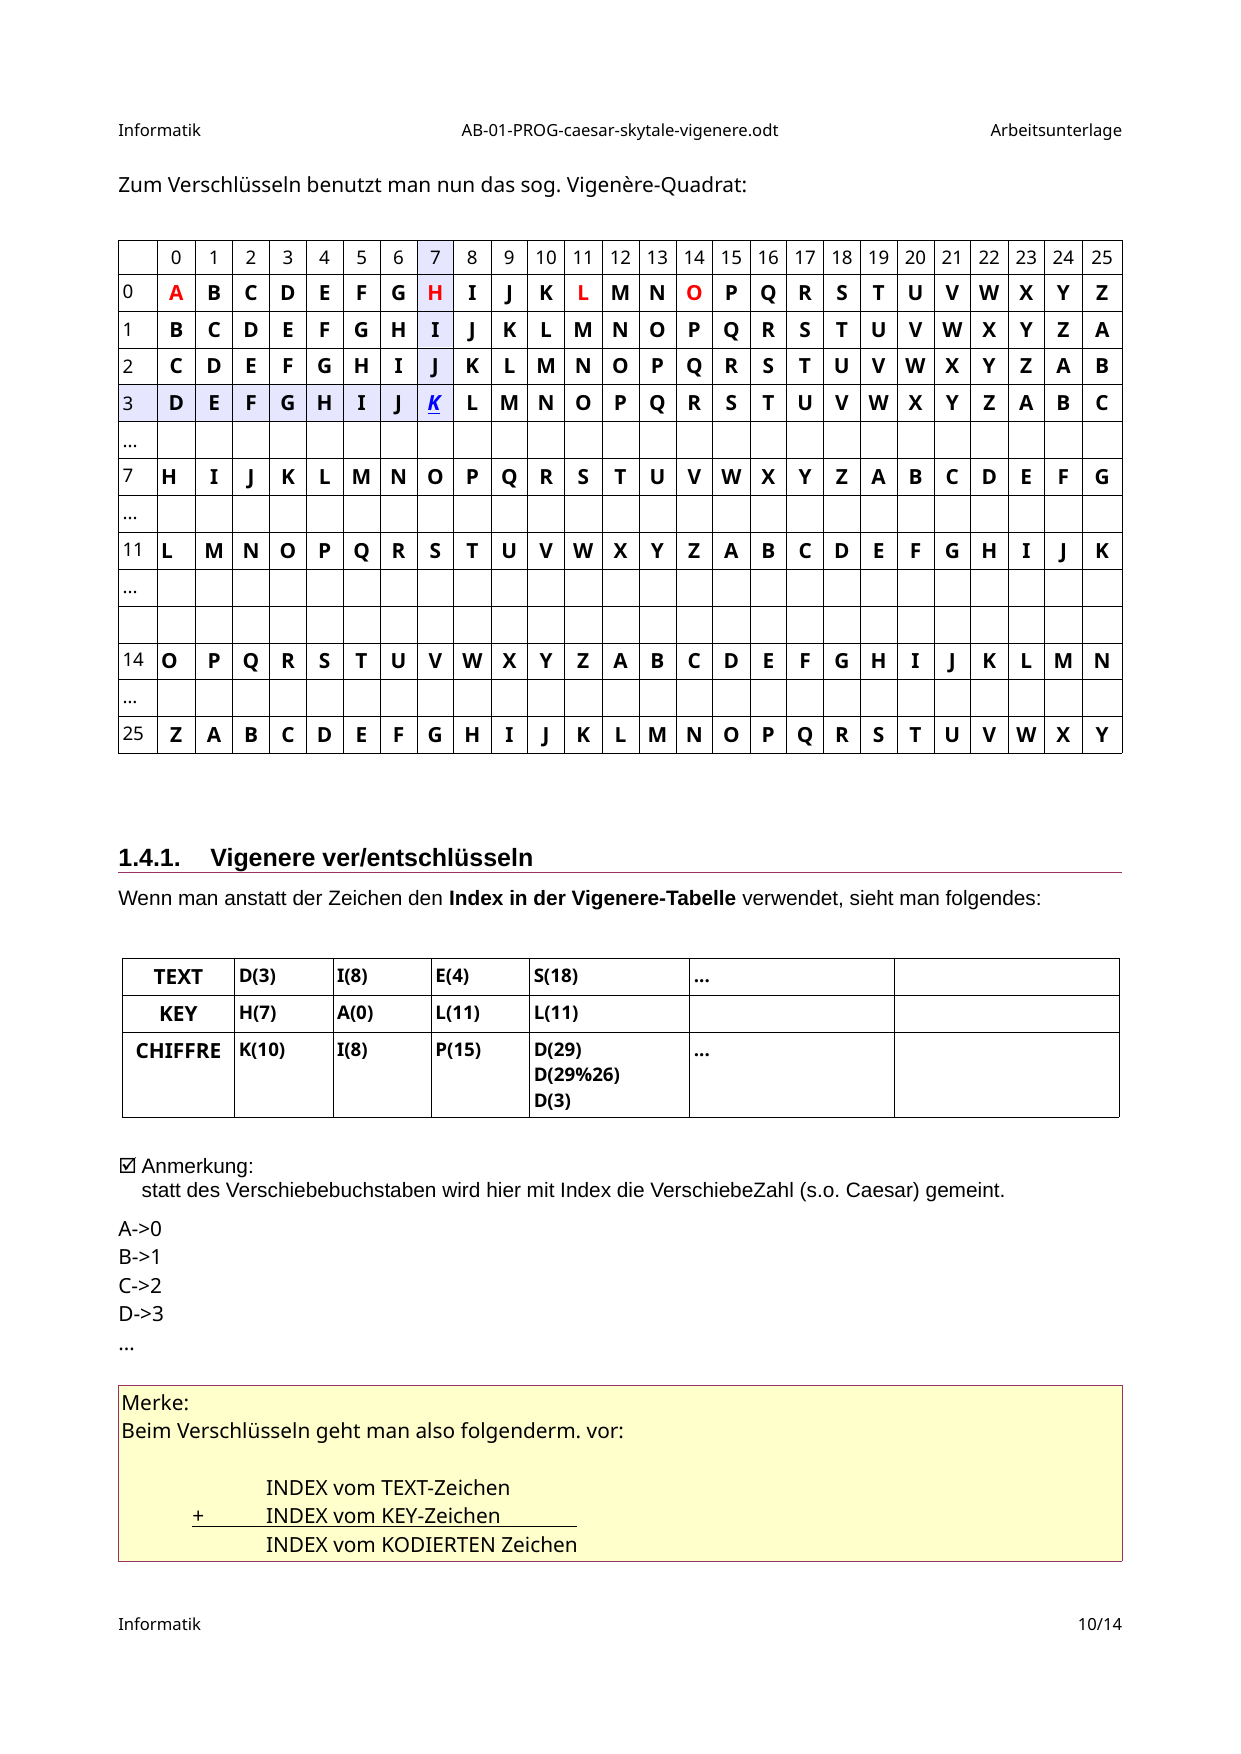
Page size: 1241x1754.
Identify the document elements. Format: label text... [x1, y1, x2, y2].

table_cell [492, 422, 527, 458]
table_cell D [824, 533, 860, 569]
table_cell V [898, 312, 934, 347]
table_cell [751, 496, 786, 532]
table_header [119, 241, 157, 274]
table_cell N [233, 533, 269, 569]
table_header 6 [381, 241, 417, 274]
table_cell [787, 570, 823, 606]
table_cell [158, 680, 195, 716]
table_cell CHIFFRE [123, 1033, 234, 1117]
table_cell C [270, 717, 306, 753]
table_cell M [528, 349, 564, 384]
table_cell A [713, 533, 750, 569]
table_cell F [270, 349, 306, 384]
table_header 19 [861, 241, 897, 274]
table_cell P [677, 312, 712, 347]
table_header 3 [270, 241, 306, 274]
table_header 1 [196, 241, 232, 274]
table_cell G [824, 644, 860, 679]
table_cell B [196, 275, 232, 311]
table_cell [603, 680, 639, 716]
table_cell U [898, 275, 934, 311]
table_header 21 [935, 241, 970, 274]
table_cell [861, 496, 897, 532]
table_cell J [528, 717, 564, 753]
table_cell Z [971, 385, 1008, 421]
table_cell F [307, 312, 343, 347]
table_cell Z [1045, 312, 1082, 347]
table_cell Y [528, 644, 564, 679]
table_cell U [787, 385, 823, 421]
table_cell [307, 496, 343, 532]
table_cell L(11) [530, 996, 689, 1032]
table_cell S [787, 312, 823, 347]
table_cell M [1045, 644, 1082, 679]
table_cell [381, 422, 417, 458]
table_cell C [1083, 385, 1122, 421]
table_cell L [565, 275, 602, 311]
table_cell D [196, 349, 232, 384]
table_cell [565, 680, 602, 716]
table_cell R [677, 385, 712, 421]
table_cell [824, 570, 860, 606]
table_cell [971, 422, 1008, 458]
table_cell K(10) [235, 1033, 333, 1117]
table_cell M [344, 459, 380, 495]
table_cell F [787, 644, 823, 679]
table_cell [381, 496, 417, 532]
table_header 2 [233, 241, 269, 274]
table_cell N [677, 717, 712, 753]
table_cell I(8) [334, 1033, 431, 1117]
table_cell I [454, 275, 491, 311]
table_cell T [787, 349, 823, 384]
table_cell R [381, 533, 417, 569]
table_cell X [751, 459, 786, 495]
table_cell Z [1083, 275, 1122, 311]
table_cell Z [824, 459, 860, 495]
table_cell Y [935, 385, 970, 421]
table_cell N [640, 275, 676, 311]
table_cell Y [640, 533, 676, 569]
table_cell P [454, 459, 491, 495]
table_cell O [603, 349, 639, 384]
table_cell [528, 422, 564, 458]
table_cell N [1083, 644, 1122, 679]
table_cell ... [690, 1033, 894, 1117]
list Anmerkung: statt des Verschiebebuchstaben wird hier mit Index die VerschiebeZahl (s.o. Caesar) gemeint. [118, 1153, 1122, 1202]
table_cell W [1009, 717, 1044, 753]
table_cell K [418, 385, 453, 421]
table_cell [270, 607, 306, 642]
table_cell M [196, 533, 232, 569]
table_cell [971, 496, 1008, 532]
table_cell [640, 570, 676, 606]
table_header I(8) [334, 959, 431, 995]
table_cell P [307, 533, 343, 569]
table_cell B [233, 717, 269, 753]
table_cell [233, 422, 269, 458]
table_cell 25 [119, 717, 157, 753]
table_cell R [528, 459, 564, 495]
table_cell Q [751, 275, 786, 311]
table_cell [270, 680, 306, 716]
table_cell P [713, 275, 750, 311]
table_cell KEY [123, 996, 234, 1032]
table_cell Q [677, 349, 712, 384]
table_cell [196, 422, 232, 458]
table_cell V [418, 644, 453, 679]
table_cell D(29) D(29%26) D(3) [530, 1033, 689, 1117]
table_header 5 [344, 241, 380, 274]
table_cell X [971, 312, 1008, 347]
table_cell [233, 680, 269, 716]
table_cell [751, 570, 786, 606]
table_cell [690, 996, 894, 1032]
table_cell [1009, 570, 1044, 606]
table_cell F [898, 533, 934, 569]
table_cell K [528, 275, 564, 311]
table_cell P [196, 644, 232, 679]
table_header 17 [787, 241, 823, 274]
table_cell [861, 680, 897, 716]
table_cell D [971, 459, 1008, 495]
table_cell P [603, 385, 639, 421]
table_cell ... [119, 570, 157, 606]
table_cell [344, 607, 380, 642]
subtitle Vigenere ver/entschlüsseln [118, 843, 1122, 872]
table_cell V [528, 533, 564, 569]
table_cell [751, 607, 786, 642]
table_header D(3) [235, 959, 333, 995]
table_cell [640, 607, 676, 642]
table_cell G [344, 312, 380, 347]
table_cell A [603, 644, 639, 679]
table_cell R [787, 275, 823, 311]
table_cell T [344, 644, 380, 679]
table_cell C [677, 644, 712, 679]
table_header 9 [492, 241, 527, 274]
table_cell Q [233, 644, 269, 679]
table_cell K [454, 349, 491, 384]
table_cell [971, 570, 1008, 606]
table_header 12 [603, 241, 639, 274]
table_cell V [861, 349, 897, 384]
table_cell G [381, 275, 417, 311]
table_cell Y [971, 349, 1008, 384]
table_header 4 [307, 241, 343, 274]
table_cell 2 [119, 349, 157, 384]
table_cell L [454, 385, 491, 421]
table_cell Z [1009, 349, 1044, 384]
table_cell [270, 422, 306, 458]
table_cell E [270, 312, 306, 347]
table_cell [751, 680, 786, 716]
table_cell B [1083, 349, 1122, 384]
table_cell [971, 680, 1008, 716]
table_cell W [713, 459, 750, 495]
table_cell G [307, 349, 343, 384]
table_cell M [640, 717, 676, 753]
table_cell T [751, 385, 786, 421]
table_cell O [158, 644, 195, 679]
table_cell [381, 680, 417, 716]
table_cell [528, 680, 564, 716]
table_cell H [381, 312, 417, 347]
table_cell H [344, 349, 380, 384]
table_cell [1083, 570, 1122, 606]
table_cell [861, 570, 897, 606]
table_header 0 [158, 241, 195, 274]
table_cell H [307, 385, 343, 421]
table_header 8 [454, 241, 491, 274]
table_cell V [935, 275, 970, 311]
table_cell 11 [119, 533, 157, 569]
table_cell W [971, 275, 1008, 311]
table_cell I [1009, 533, 1044, 569]
table_cell F [381, 717, 417, 753]
table_cell [677, 422, 712, 458]
table_cell T [603, 459, 639, 495]
table_cell E [1009, 459, 1044, 495]
table_cell [935, 496, 970, 532]
table_cell T [824, 312, 860, 347]
table_cell [603, 496, 639, 532]
table_cell [454, 496, 491, 532]
table_cell G [1083, 459, 1122, 495]
table_cell O [640, 312, 676, 347]
table_cell [603, 422, 639, 458]
text Beim Verschlüsseln geht man also folgenderm. vor: [119, 1413, 1122, 1442]
table_cell [492, 496, 527, 532]
table_cell H [861, 644, 897, 679]
table_cell Y [1009, 312, 1044, 347]
table_cell [713, 496, 750, 532]
table_cell O [713, 717, 750, 753]
table_cell U [861, 312, 897, 347]
table_cell G [270, 385, 306, 421]
table_cell E [196, 385, 232, 421]
table_cell … [119, 680, 157, 716]
table_cell [492, 570, 527, 606]
table_cell [1083, 607, 1122, 642]
table_cell [418, 570, 453, 606]
table_cell L [528, 312, 564, 347]
table_header 16 [751, 241, 786, 274]
table_cell [270, 496, 306, 532]
table_cell S [418, 533, 453, 569]
table_cell [1083, 496, 1122, 532]
table_cell [935, 607, 970, 642]
table_cell [196, 607, 232, 642]
table_cell H [158, 459, 195, 495]
table_cell K [565, 717, 602, 753]
table_cell 7 [119, 459, 157, 495]
table_cell J [492, 275, 527, 311]
table_cell [454, 607, 491, 642]
table_cell U [640, 459, 676, 495]
table_cell [935, 680, 970, 716]
table_cell L(11) [432, 996, 529, 1032]
table_cell [196, 680, 232, 716]
table_cell P [640, 349, 676, 384]
text INDEX vom TEXT-Zeichen [119, 1442, 1122, 1498]
table_header 13 [640, 241, 676, 274]
table_cell E [344, 717, 380, 753]
table_cell N [603, 312, 639, 347]
table_cell [158, 422, 195, 458]
text Zum Verschlüsseln benutzt man nun das sog. Vigenère-Quadrat: [118, 170, 1122, 199]
table_cell [1009, 680, 1044, 716]
table_cell S [565, 459, 602, 495]
table_header 11 [565, 241, 602, 274]
table_cell [861, 422, 897, 458]
table_cell [713, 570, 750, 606]
table_cell [787, 496, 823, 532]
table_cell L [492, 349, 527, 384]
table_cell L [1009, 644, 1044, 679]
table_cell [233, 570, 269, 606]
table_cell J [454, 312, 491, 347]
table_cell B [158, 312, 195, 347]
table_cell M [603, 275, 639, 311]
table_cell [492, 680, 527, 716]
table_cell [196, 570, 232, 606]
table_cell H(7) [235, 996, 333, 1032]
table_cell [307, 680, 343, 716]
table_cell R [270, 644, 306, 679]
table_cell A [196, 717, 232, 753]
table_cell L [158, 533, 195, 569]
table_cell J [381, 385, 417, 421]
table_header 25 [1083, 241, 1122, 274]
table_cell N [565, 349, 602, 384]
table_cell S [307, 644, 343, 679]
table_cell [713, 680, 750, 716]
table_cell T [898, 717, 934, 753]
table_cell R [751, 312, 786, 347]
table_cell O [418, 459, 453, 495]
table_cell [677, 680, 712, 716]
table_cell [824, 607, 860, 642]
table_cell [565, 422, 602, 458]
table_cell [935, 422, 970, 458]
table_header 23 [1009, 241, 1044, 274]
text Merke: [119, 1386, 1122, 1413]
table_cell K [492, 312, 527, 347]
table_cell [898, 422, 934, 458]
table_header 10 [528, 241, 564, 274]
table_cell [307, 570, 343, 606]
table_cell [1045, 422, 1082, 458]
table_cell X [1045, 717, 1082, 753]
table_cell J [418, 349, 453, 384]
table_cell [528, 607, 564, 642]
table_cell [824, 680, 860, 716]
table_cell R [824, 717, 860, 753]
table_cell [307, 422, 343, 458]
table_cell E [233, 349, 269, 384]
table_cell A [1045, 349, 1082, 384]
table_cell [418, 680, 453, 716]
table_cell 1 [119, 312, 157, 347]
table_cell [751, 422, 786, 458]
table_cell Q [344, 533, 380, 569]
table_cell L [307, 459, 343, 495]
table_cell [418, 607, 453, 642]
table_cell [787, 422, 823, 458]
table_cell [528, 496, 564, 532]
table_cell A(0) [334, 996, 431, 1032]
table_cell [824, 422, 860, 458]
table_cell Q [713, 312, 750, 347]
table_header S(18) [530, 959, 689, 995]
table_cell B [640, 644, 676, 679]
table_cell D [233, 312, 269, 347]
table_cell [1083, 680, 1122, 716]
table_cell [640, 422, 676, 458]
table_cell 0 [119, 275, 157, 311]
table_cell U [492, 533, 527, 569]
table_cell [233, 496, 269, 532]
table_cell I [418, 312, 453, 347]
table_cell W [454, 644, 491, 679]
table_cell [565, 496, 602, 532]
table_cell X [492, 644, 527, 679]
table_cell T [454, 533, 491, 569]
table_cell [713, 422, 750, 458]
table_cell [1009, 607, 1044, 642]
table_cell I [344, 385, 380, 421]
table_cell [344, 570, 380, 606]
table_cell U [381, 644, 417, 679]
table_cell O [677, 275, 712, 311]
table_cell T [861, 275, 897, 311]
table_cell G [418, 717, 453, 753]
table_cell [640, 680, 676, 716]
text … [118, 1328, 1122, 1356]
table_cell [233, 607, 269, 642]
table_cell D [307, 717, 343, 753]
table_cell E [861, 533, 897, 569]
table_cell [1045, 680, 1082, 716]
table_cell D [270, 275, 306, 311]
table_cell Z [565, 644, 602, 679]
table_cell I [492, 717, 527, 753]
table_cell L [603, 717, 639, 753]
table_cell V [971, 717, 1008, 753]
table_cell Q [492, 459, 527, 495]
table_cell C [935, 459, 970, 495]
table_cell [565, 570, 602, 606]
table_cell O [270, 533, 306, 569]
table_cell V [677, 459, 712, 495]
table_cell ... [119, 422, 157, 458]
table_cell [898, 607, 934, 642]
table_cell [158, 570, 195, 606]
table_cell I [898, 644, 934, 679]
table_cell B [1045, 385, 1082, 421]
table_cell F [344, 275, 380, 311]
table_cell [418, 496, 453, 532]
table_cell H [454, 717, 491, 753]
table_cell P [751, 717, 786, 753]
table_cell [344, 680, 380, 716]
table_cell M [492, 385, 527, 421]
table_cell [307, 607, 343, 642]
table_cell [344, 422, 380, 458]
table_cell A [861, 459, 897, 495]
table_cell P(15) [432, 1033, 529, 1117]
table_cell W [565, 533, 602, 569]
table_cell W [861, 385, 897, 421]
table_header 24 [1045, 241, 1082, 274]
table_cell F [233, 385, 269, 421]
table_cell [492, 607, 527, 642]
table_cell [565, 607, 602, 642]
table_cell [787, 680, 823, 716]
table_cell [381, 570, 417, 606]
table_cell J [233, 459, 269, 495]
table_cell [898, 570, 934, 606]
table_cell [824, 496, 860, 532]
table_cell [895, 1033, 1119, 1117]
table_cell [1045, 570, 1082, 606]
table_cell C [196, 312, 232, 347]
table_header E(4) [432, 959, 529, 995]
table_cell [454, 570, 491, 606]
table_cell K [971, 644, 1008, 679]
table_cell K [270, 459, 306, 495]
table_cell C [158, 349, 195, 384]
table_cell Z [158, 717, 195, 753]
table_cell [713, 607, 750, 642]
table_cell [158, 496, 195, 532]
table_cell ... [119, 496, 157, 532]
table_header 14 [677, 241, 712, 274]
table_cell W [935, 312, 970, 347]
table_cell [603, 607, 639, 642]
table_header 7 [418, 241, 453, 274]
table_header 22 [971, 241, 1008, 274]
table_cell A [158, 275, 195, 311]
table_cell X [1009, 275, 1044, 311]
table_cell M [565, 312, 602, 347]
table_cell N [528, 385, 564, 421]
text + INDEX vom KEY-Zeichen [119, 1498, 1122, 1527]
table_cell B [898, 459, 934, 495]
table_cell S [861, 717, 897, 753]
table_cell U [935, 717, 970, 753]
table_cell [381, 607, 417, 642]
table_cell C [787, 533, 823, 569]
table_cell [971, 607, 1008, 642]
table_cell [1045, 496, 1082, 532]
table_cell [270, 570, 306, 606]
table_cell [677, 570, 712, 606]
table_cell S [824, 275, 860, 311]
table_cell G [935, 533, 970, 569]
table_cell W [898, 349, 934, 384]
table_cell C [233, 275, 269, 311]
table_cell 3 [119, 385, 157, 421]
table_cell J [1045, 533, 1082, 569]
table_cell A [1009, 385, 1044, 421]
table_cell H [418, 275, 453, 311]
table_header 18 [824, 241, 860, 274]
table_cell [898, 680, 934, 716]
table_header 15 [713, 241, 750, 274]
table_cell [454, 422, 491, 458]
table_cell Q [640, 385, 676, 421]
table_cell A [1083, 312, 1122, 347]
table_cell S [713, 385, 750, 421]
table_cell Z [677, 533, 712, 569]
text INDEX vom KODIERTEN Zeichen [119, 1527, 1122, 1561]
table_cell Y [1045, 275, 1082, 311]
table_cell [528, 570, 564, 606]
table_cell [1009, 422, 1044, 458]
table_cell F [1045, 459, 1082, 495]
table_cell [935, 570, 970, 606]
table_cell V [824, 385, 860, 421]
text Wenn man anstatt der Zeichen den Index in der Vigenere-Tabelle verwendet, sieht man folgendes: [118, 885, 1122, 909]
table_cell [196, 496, 232, 532]
table_cell [119, 607, 157, 642]
table_cell Y [1083, 717, 1122, 753]
table_cell R [713, 349, 750, 384]
table_cell [640, 496, 676, 532]
table_cell [603, 570, 639, 606]
table_cell I [196, 459, 232, 495]
table_cell B [751, 533, 786, 569]
table_cell Q [787, 717, 823, 753]
table_cell N [381, 459, 417, 495]
table_cell D [713, 644, 750, 679]
table_cell [677, 607, 712, 642]
table_cell H [971, 533, 1008, 569]
text B->1 [118, 1242, 1122, 1271]
table_cell [1009, 496, 1044, 532]
table_cell [895, 996, 1119, 1032]
table_cell [898, 496, 934, 532]
table_header [895, 959, 1119, 995]
table_cell [677, 496, 712, 532]
table_cell X [935, 349, 970, 384]
table_cell [861, 607, 897, 642]
table_cell [787, 607, 823, 642]
table_cell [158, 607, 195, 642]
table_cell [1045, 607, 1082, 642]
table_cell X [603, 533, 639, 569]
table_cell [344, 496, 380, 532]
table_cell 14 [119, 644, 157, 679]
table_header TEXT [123, 959, 234, 995]
text A->0 [118, 1214, 1122, 1242]
table_cell I [381, 349, 417, 384]
table_cell E [751, 644, 786, 679]
table_cell [1083, 422, 1122, 458]
table_cell J [935, 644, 970, 679]
table_cell O [565, 385, 602, 421]
table_cell S [751, 349, 786, 384]
table_cell D [158, 385, 195, 421]
table_cell Y [787, 459, 823, 495]
table_cell U [824, 349, 860, 384]
text C->2 [118, 1271, 1122, 1299]
text D->3 [118, 1299, 1122, 1328]
table_cell E [307, 275, 343, 311]
table_cell [418, 422, 453, 458]
table_header ... [690, 959, 894, 995]
table_cell [454, 680, 491, 716]
table_cell K [1083, 533, 1122, 569]
table_cell X [898, 385, 934, 421]
table_header 20 [898, 241, 934, 274]
